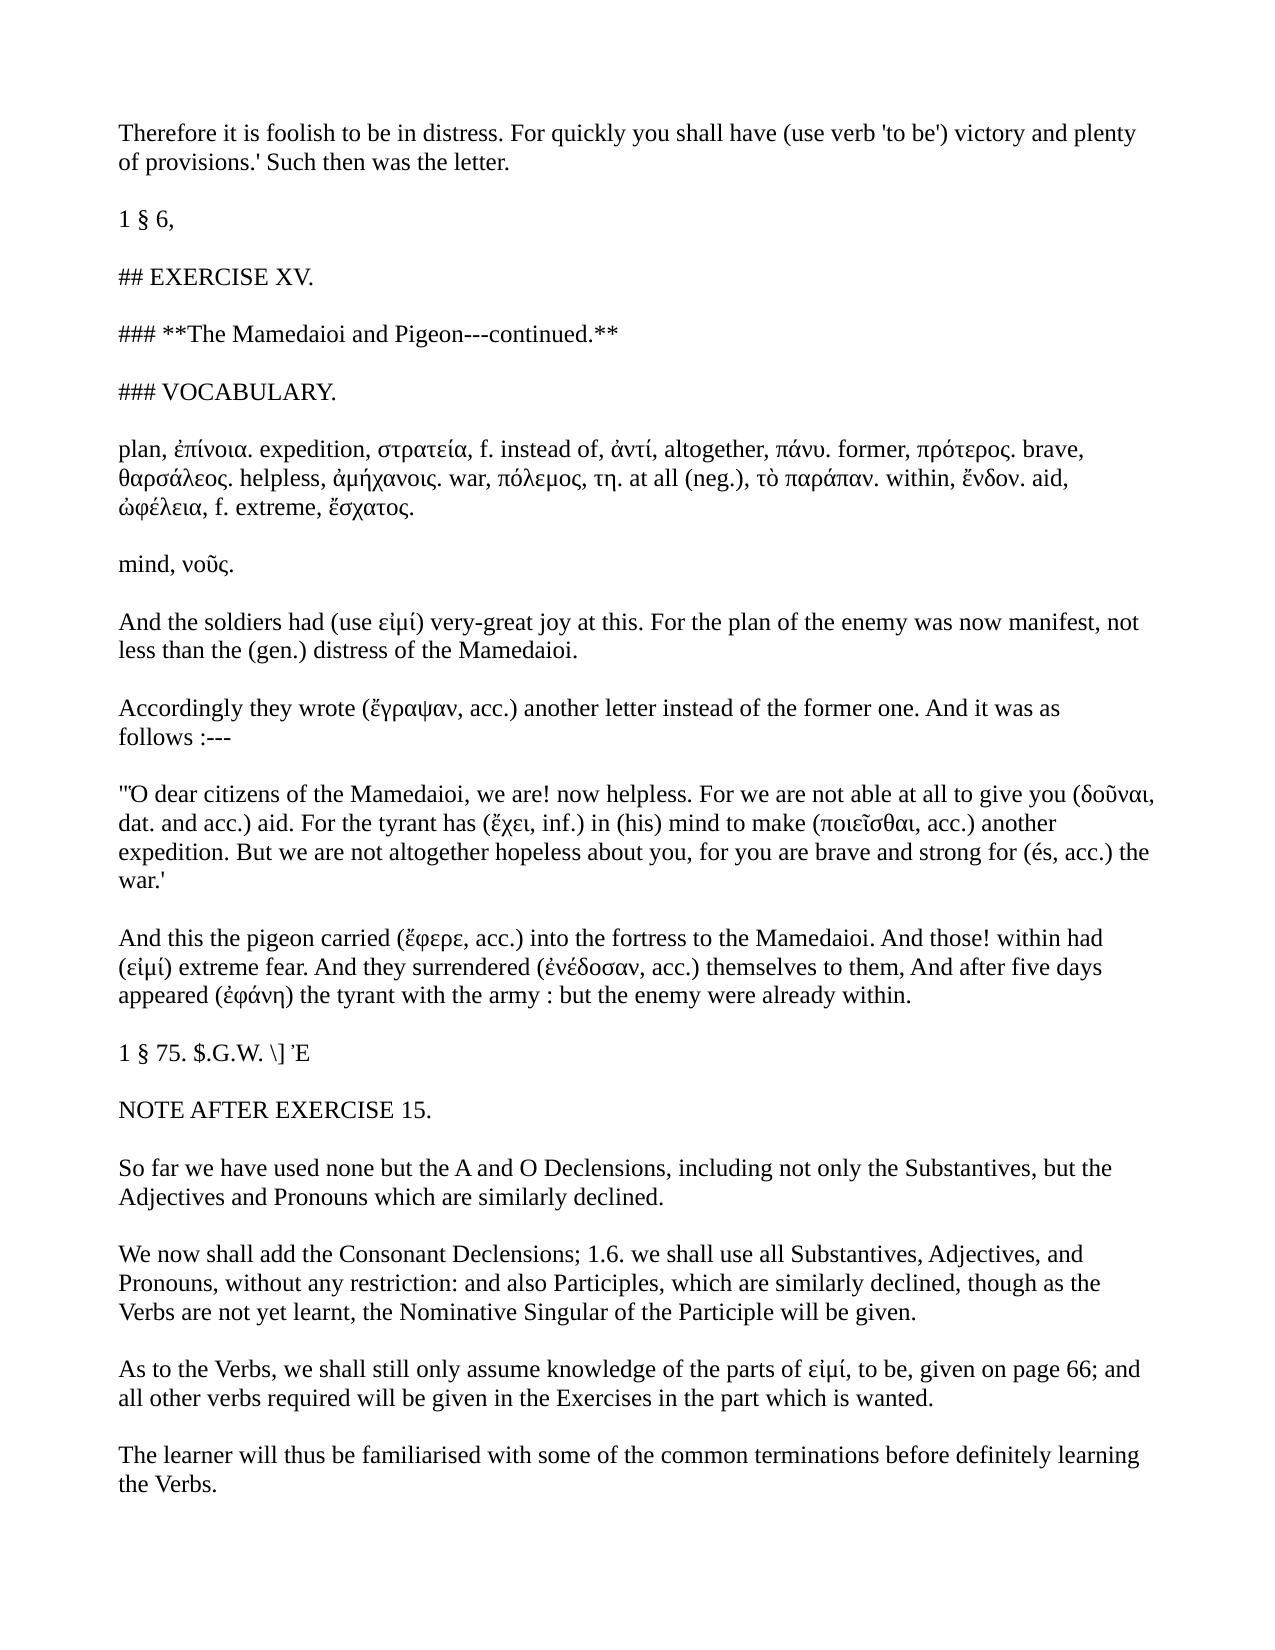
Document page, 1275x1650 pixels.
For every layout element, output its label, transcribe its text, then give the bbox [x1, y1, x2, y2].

text So far we have used none but the A and O Declensions, including not only the Substantives, but the Adjectives and Pronouns which are similarly declined. [118, 1153, 1157, 1211]
text 1 § 75. $.G.W. \] Ἐ [118, 1038, 1157, 1067]
text ### **The Mamedaioi and Pigeon---continued.** [118, 319, 1157, 348]
text Therefore it is foolish to be in distress. For quickly you shall have (use verb 'to be') victory and plenty of provisions.' Such then was the letter. [118, 118, 1157, 176]
text Accordingly they wrote (ἔγραψαν, acc.) another letter instead of the former one. And it was as follows :--- [118, 693, 1157, 751]
text mind, νοῦς. [118, 549, 1157, 578]
text And this the pigeon carried (ἔφερε, acc.) into the fortress to the Mamedaioi. And those! within had (εἰμί) extreme fear. And they surrendered (ἐνέδοσαν, acc.) themselves to them, And after five days appeared (ἐφάνη) the tyrant with the army : but the enemy were already within. [118, 923, 1157, 1009]
text ### VOCABULARY. [118, 377, 1157, 406]
text 1 § 6, [118, 204, 1157, 233]
text "Ὁ dear citizens of the Mamedaioi, we are! now helpless. For we are not able at all to give you (δοῦναι, dat. and acc.) aid. For the tyrant has (ἔχει, inf.) in (his) mind to make (ποιεῖσθαι, acc.) another expedition. But we are not altogether hopeless about you, for you are brave and strong for (és, acc.) the war.' [118, 779, 1157, 894]
text And the soldiers had (use εἰμί) very-great joy at this. For the plan of the enemy was now manifest, not less than the (gen.) distress of the Mamedaioi. [118, 607, 1157, 664]
text As to the Verbs, we shall still only assume knowledge of the parts of εἰμί, to be, given on page 66; and all other verbs required will be given in the Exercises in the part which is wanted. [118, 1354, 1157, 1412]
text plan, ἐπίνοια. expedition, στρατεία, f. instead of, ἀντί, altogether, πάνυ. former, πρότερος. brave, θαρσάλεος. helpless, ἀμήχανοις. war, πόλεμος, τη. at all (neg.), τὸ παράπαν. within, ἔνδον. aid, ὠφέλεια, f. extreme, ἔσχατος. [118, 434, 1157, 521]
text The learner will thus be familiarised with some of the common terminations before definitely learning the Verbs. [118, 1441, 1157, 1498]
text We now shall add the Consonant Declensions; 1.6. we shall use all Substantives, Adjectives, and Pronouns, without any restriction: and also Participles, which are similarly declined, though as the Verbs are not yet learnt, the Nominative Singular of the Participle will be given. [118, 1239, 1157, 1326]
text ## EXERCISE XV. [118, 262, 1157, 291]
text NOTE AFTER EXERCISE 15. [118, 1096, 1157, 1124]
